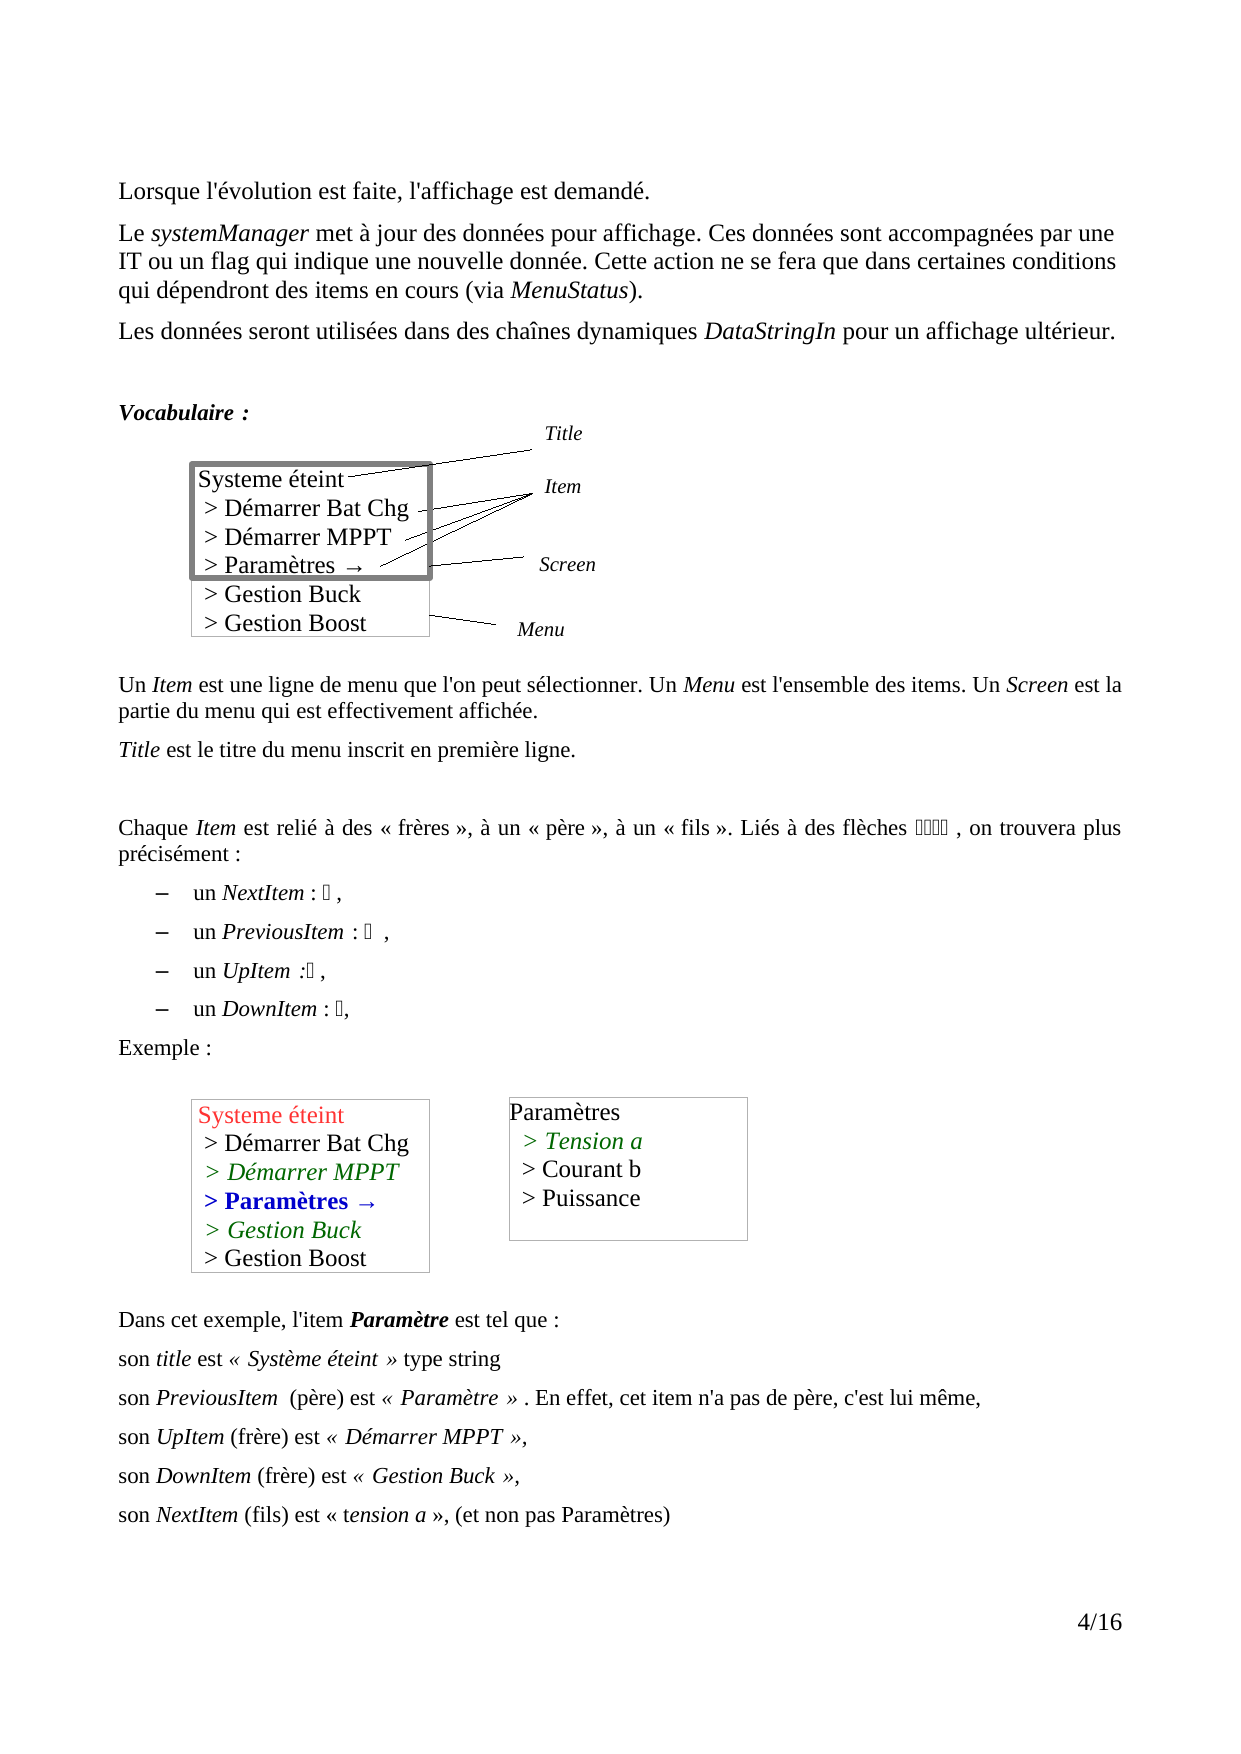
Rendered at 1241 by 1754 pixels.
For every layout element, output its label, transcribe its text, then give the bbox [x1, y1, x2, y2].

text Dans cet exemple, l'item Paramètre est tel que : [118, 1306, 1122, 1333]
list un DownItem : , [156, 996, 1122, 1022]
text son DownItem (frère) est « Gestion Buck », [118, 1462, 1122, 1488]
text son UpItem (frère) est « Démarrer MPPT », [118, 1423, 1122, 1449]
text Exemple : [118, 1034, 1122, 1061]
text Chaque Item est relié à des « frères », à un « père », à un « fils ». Liés à des flèches  , on trouvera plus précisément : [118, 814, 1122, 866]
text Les données seront utilisées dans des chaînes dynamiques DataStringIn pour un affichage ultérieur. [118, 316, 1122, 345]
list un PreviousItem :  , [156, 918, 1122, 944]
text son NextItem (fils) est « tension a », (et non pas Paramètres) [118, 1501, 1122, 1527]
text Un Item est une ligne de menu que l'on peut sélectionner. Un Menu est l'ensemble des items. Un Screen est la partie du menu qui est effectivement affichée. [118, 671, 1122, 723]
list un UpItem : , [156, 957, 1122, 983]
text Vocabulaire : [118, 399, 1122, 425]
text Le systemManager met à jour des données pour affichage. Ces données sont accompagnées par une IT ou un flag qui indique une nouvelle donnée. Cette action ne se fera que dans certaines conditions qui dépendront des items en cours (via MenuStatus). [118, 218, 1122, 304]
text son PreviousItem (père) est « Paramètre » . En effet, cet item n'a pas de père, c'est lui même, [118, 1384, 1122, 1410]
text Lorsque l'évolution est faite, l'affichage est demandé. [118, 176, 1122, 205]
list un NextItem :  , [156, 879, 1122, 905]
text Title est le titre du menu inscrit en première ligne. [118, 736, 1122, 762]
text son title est « Système éteint » type string [118, 1345, 1122, 1372]
